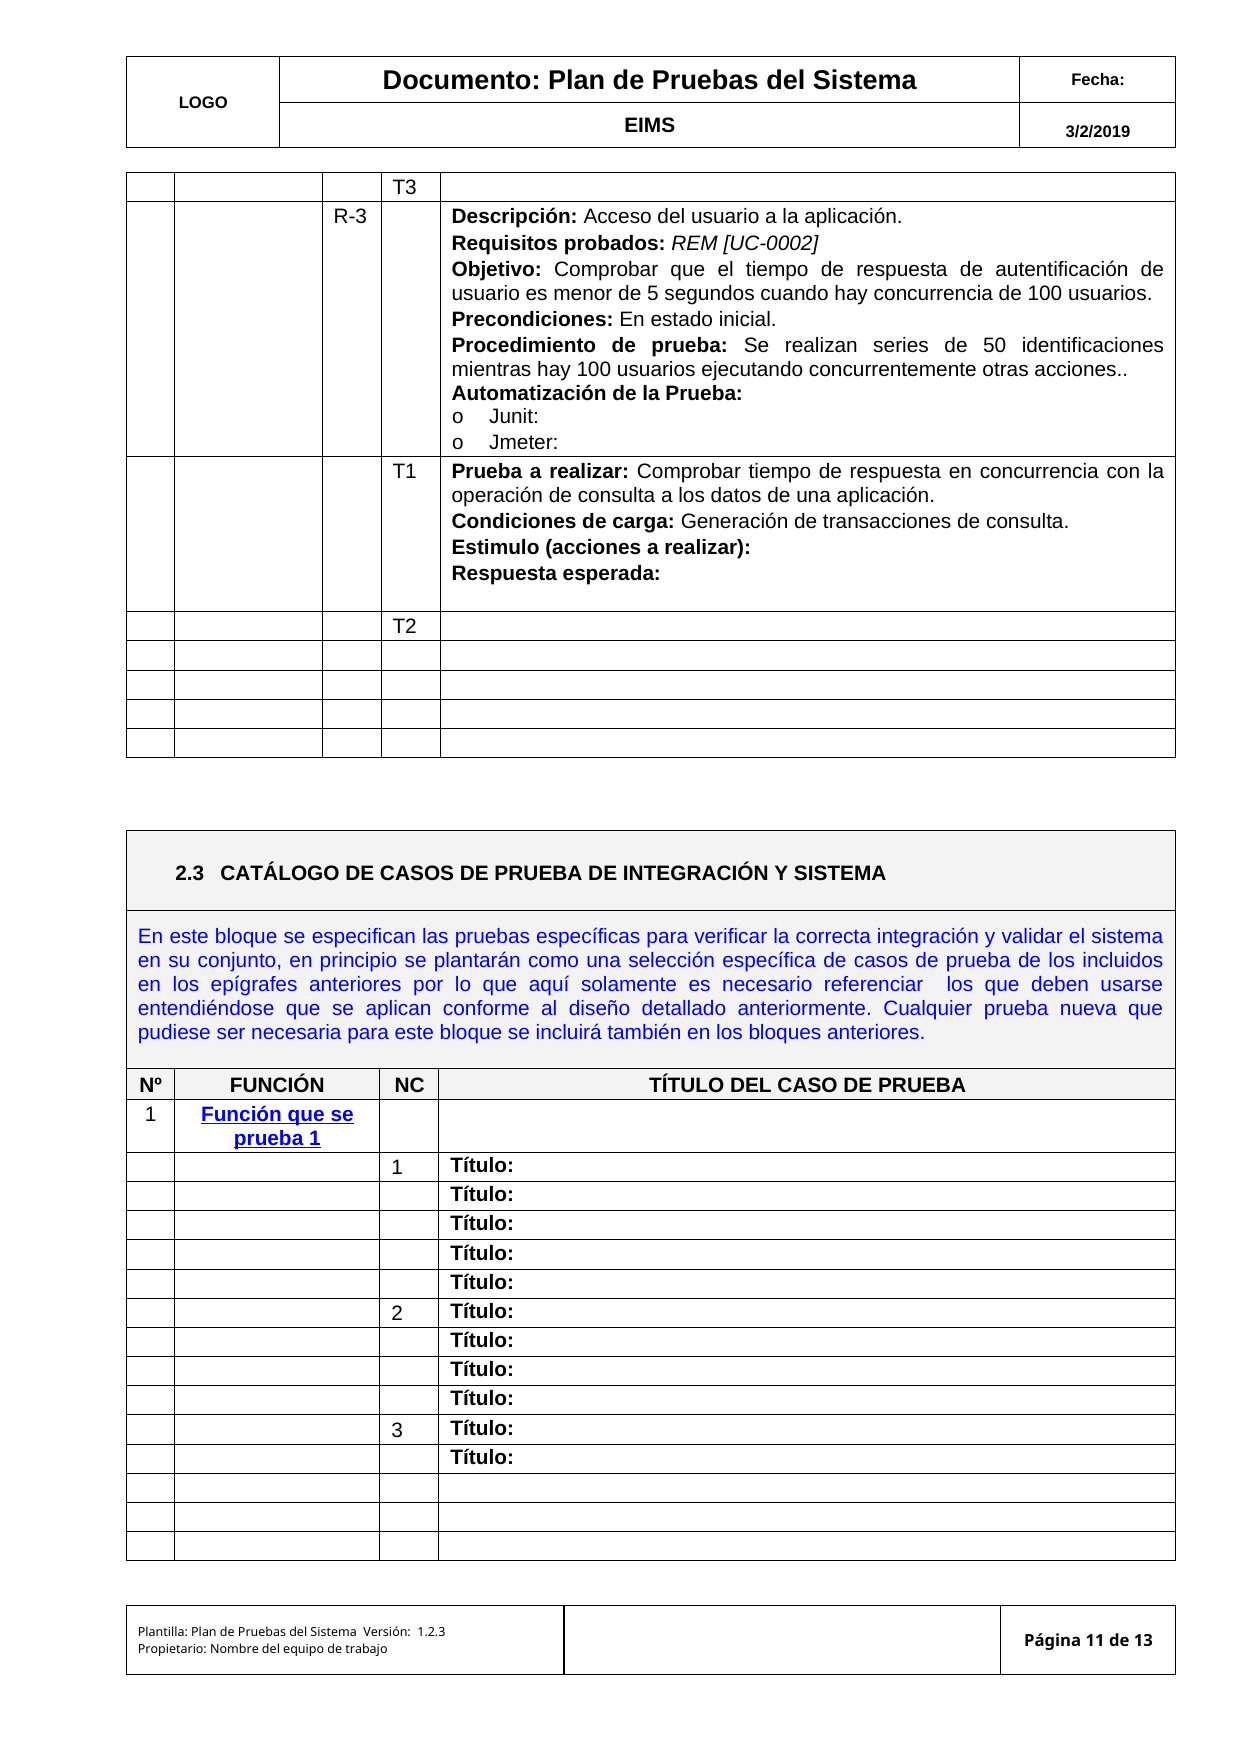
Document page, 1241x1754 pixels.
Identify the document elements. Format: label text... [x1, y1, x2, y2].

table_cell [175, 1445, 379, 1473]
table_cell [127, 1270, 174, 1298]
table_cell TÍTULO DEL CASO DE PRUEBA [439, 1069, 1175, 1099]
table_cell [382, 641, 440, 669]
table_cell [380, 1357, 438, 1385]
table_cell [439, 1503, 1175, 1531]
table_cell [175, 1357, 379, 1385]
table_cell T2 [382, 612, 440, 640]
table_cell [127, 1386, 174, 1414]
table_cell [175, 1153, 379, 1181]
table_cell Título: [439, 1328, 1175, 1356]
table_cell [380, 1532, 438, 1560]
table_cell [441, 173, 1175, 201]
table_cell [175, 1240, 379, 1268]
table_cell [382, 671, 440, 699]
table_cell [175, 641, 322, 669]
table_cell [175, 173, 322, 201]
table_cell [127, 1357, 174, 1385]
table_cell [175, 1270, 379, 1298]
table_cell [380, 1100, 438, 1152]
table_cell Prueba a realizar: Comprobar tiempo de respuesta en concurrencia con la operación de consulta a los datos de una aplicación. Condiciones de carga: Generación de transacciones de consulta. Estimulo (acciones a realizar): Respuesta esperada: [441, 457, 1175, 611]
table_cell [441, 612, 1175, 640]
table_cell [380, 1503, 438, 1531]
table_cell Título: [439, 1211, 1175, 1239]
table_cell [175, 1415, 379, 1443]
table_cell T1 [382, 457, 440, 611]
table_cell [439, 1100, 1175, 1152]
table_cell [380, 1270, 438, 1298]
table_cell [323, 729, 381, 757]
table_cell [439, 1532, 1175, 1560]
table_cell Título: [439, 1357, 1175, 1385]
table_cell R-3 [323, 202, 381, 456]
table_cell [380, 1445, 438, 1473]
table_cell [382, 700, 440, 728]
table_cell [175, 457, 322, 611]
table_cell [127, 173, 174, 201]
table_cell [127, 1299, 174, 1327]
table_cell [127, 1211, 174, 1239]
table_cell [380, 1474, 438, 1502]
table_cell Título: [439, 1299, 1175, 1327]
table_cell [382, 729, 440, 757]
table_cell Título: [439, 1153, 1175, 1181]
table_cell [127, 1328, 174, 1356]
table_cell [380, 1182, 438, 1210]
table_cell 1 [127, 1100, 174, 1152]
table_cell [175, 1299, 379, 1327]
table_cell [175, 729, 322, 757]
table_cell [175, 700, 322, 728]
table_cell [323, 612, 381, 640]
table_cell [175, 1211, 379, 1239]
table_cell [127, 1182, 174, 1210]
table_cell [127, 1532, 174, 1560]
table_cell Función que se prueba 1 [175, 1100, 379, 1152]
table_cell [380, 1328, 438, 1356]
table_cell [127, 1240, 174, 1268]
table_cell Título: [439, 1270, 1175, 1298]
table_cell [127, 729, 174, 757]
table_cell [175, 671, 322, 699]
table_cell [441, 729, 1175, 757]
table_cell [127, 457, 174, 611]
table_cell [323, 671, 381, 699]
table_cell [380, 1211, 438, 1239]
table_header CATÁLOGO DE CASOS DE PRUEBA DE INTEGRACIÓN Y SISTEMA [127, 831, 1175, 910]
table_cell Título: [439, 1415, 1175, 1443]
table_cell [127, 1445, 174, 1473]
table_cell Título: [439, 1240, 1175, 1268]
table_cell [175, 1328, 379, 1356]
table_cell [323, 457, 381, 611]
table_cell [441, 700, 1175, 728]
table_cell Título: [439, 1386, 1175, 1414]
table_cell [127, 1153, 174, 1181]
table_cell [175, 1182, 379, 1210]
table_cell 1 [380, 1153, 438, 1181]
table_cell [441, 641, 1175, 669]
table_cell [127, 1415, 174, 1443]
table_cell [175, 612, 322, 640]
table_cell En este bloque se especifican las pruebas específicas para verificar la correcta integración y validar el sistema en su conjunto, en principio se plantarán como una selección específica de casos de prueba de los incluidos en los epígrafes anteriores por lo que aquí solamente es necesario referenciar los que deben usarse entendiéndose que se aplican conforme al diseño detallado anteriormente. Cualquier prueba nueva que pudiese ser necesaria para este bloque se incluirá también en los bloques anteriores. [127, 911, 1175, 1067]
table_cell [127, 700, 174, 728]
table_cell Nº [127, 1069, 174, 1099]
table_cell Título: [439, 1445, 1175, 1473]
table_cell FUNCIÓN [175, 1069, 379, 1099]
table_cell [441, 671, 1175, 699]
table_cell NC [380, 1069, 438, 1099]
table_cell T3 [382, 173, 440, 201]
table_cell [323, 700, 381, 728]
table_cell [323, 641, 381, 669]
table_cell [127, 202, 174, 456]
table_cell [439, 1474, 1175, 1502]
table_cell [382, 202, 440, 456]
table_cell [175, 202, 322, 456]
table_cell [380, 1240, 438, 1268]
table_cell [127, 612, 174, 640]
table_cell 2 [380, 1299, 438, 1327]
table_cell [127, 1503, 174, 1531]
table_cell 3 [380, 1415, 438, 1443]
table_cell Título: [439, 1182, 1175, 1210]
table_cell [175, 1474, 379, 1502]
table_cell [380, 1386, 438, 1414]
table_cell [127, 1474, 174, 1502]
table_cell [175, 1386, 379, 1414]
table_cell [323, 173, 381, 201]
table_cell [175, 1532, 379, 1560]
table_cell [127, 671, 174, 699]
table_cell Descripción: Acceso del usuario a la aplicación. Requisitos probados: REM [UC-0002] Objetivo: Comprobar que el tiempo de respuesta de autentificación de usuario es menor de 5 segundos cuando hay concurrencia de 100 usuarios. Precondiciones: En estado inicial. Procedimiento de prueba: Se realizan series de 50 identificaciones mientras hay 100 usuarios ejecutando concurrentemente otras acciones.. Automatización de la Prueba: Junit: Jmeter: [441, 202, 1175, 456]
table_cell [175, 1503, 379, 1531]
table_cell [127, 641, 174, 669]
